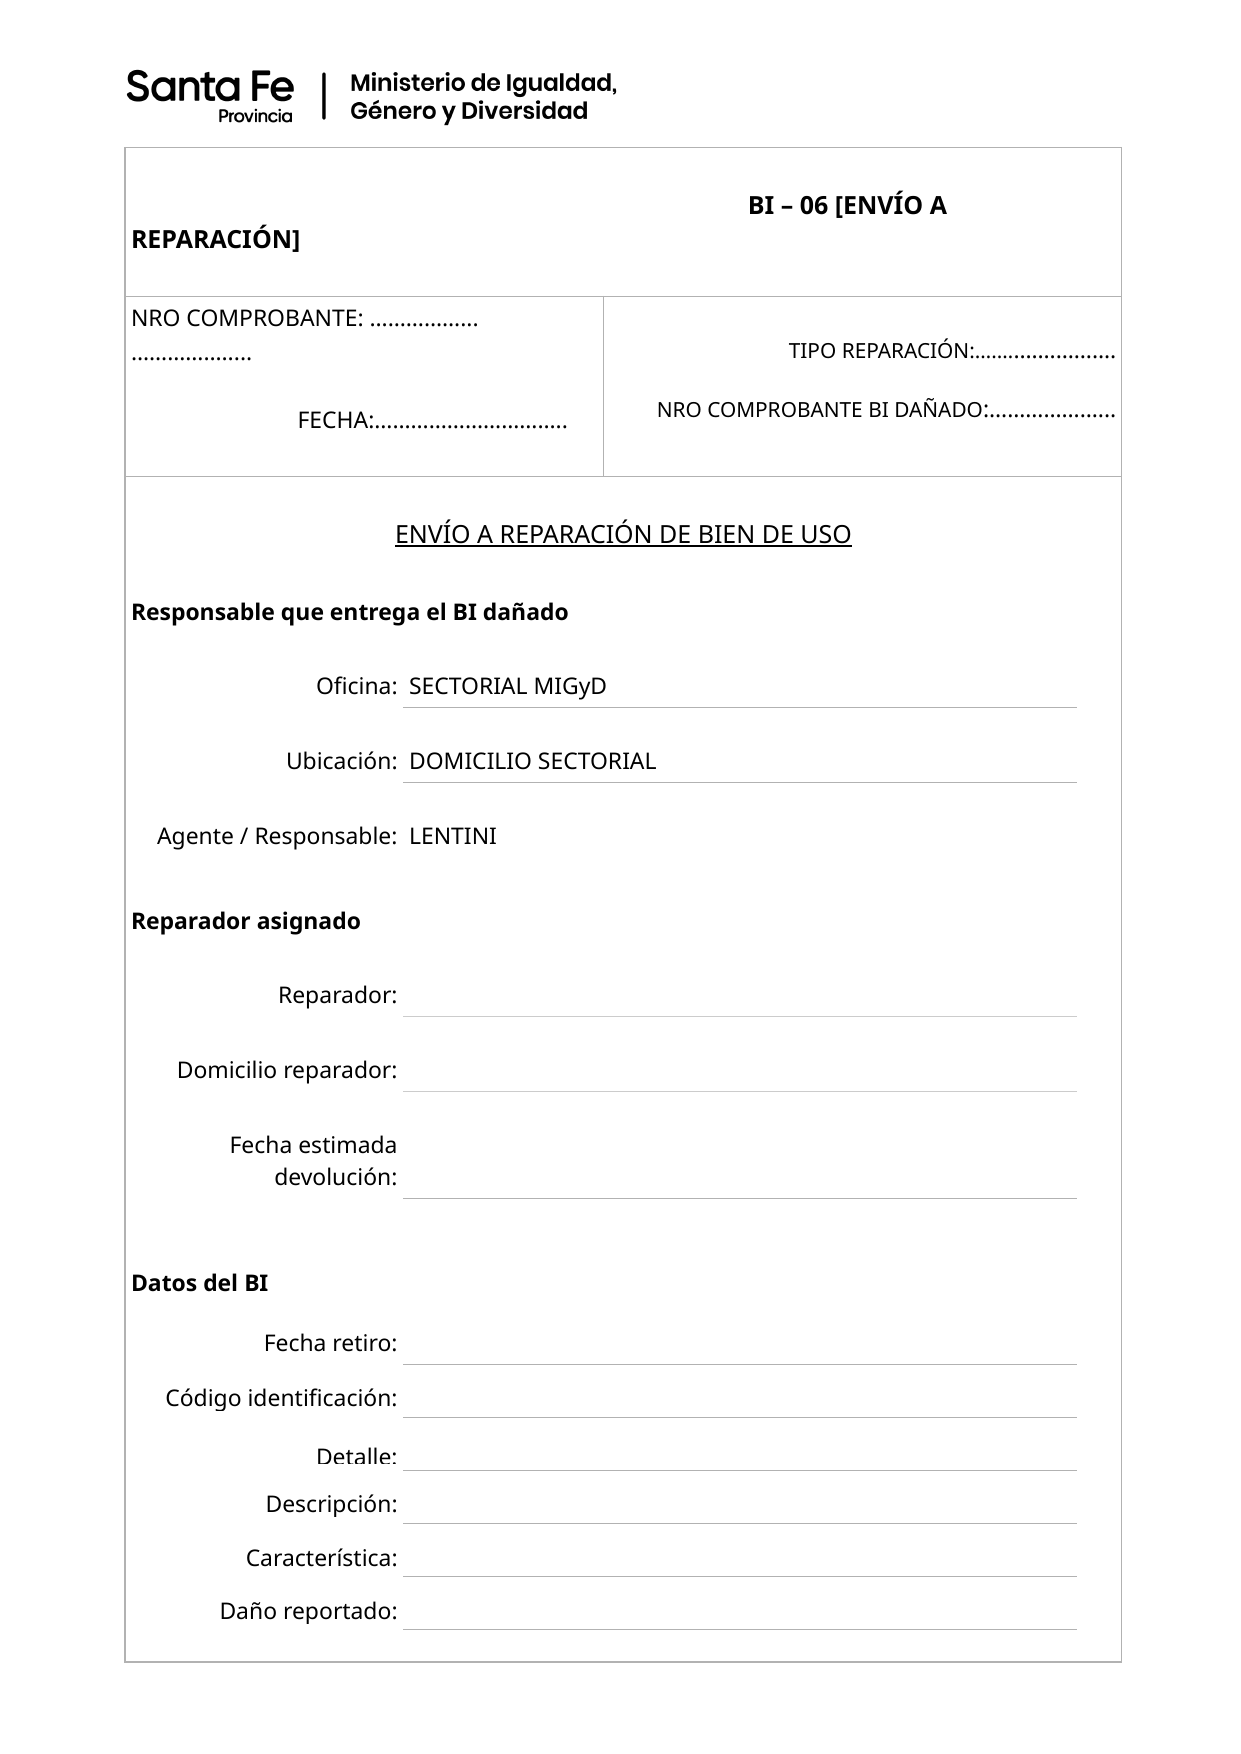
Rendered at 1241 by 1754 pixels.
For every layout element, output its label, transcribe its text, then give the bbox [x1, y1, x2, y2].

table_cell [1077, 1364, 1121, 1417]
table_cell [1077, 707, 1121, 782]
table_cell Oficina: [126, 633, 403, 707]
table_cell [1077, 633, 1121, 707]
table_cell [1077, 782, 1121, 857]
table_cell Detalle: [126, 1417, 403, 1470]
table_cell Reparador: [126, 942, 403, 1016]
table_cell [403, 1471, 1077, 1523]
table_cell TIPO REPARACIÓN:….….……………. NRO COMPROBANTE BI DAÑADO:………………... [604, 297, 1121, 476]
table_cell [1077, 1576, 1121, 1629]
table_cell [403, 1092, 1077, 1197]
table_header BI – 06 [ENVÍO A REPARACIÓN] [126, 148, 1121, 296]
table_cell [403, 1418, 1077, 1470]
table_cell Característica: [126, 1523, 403, 1576]
table_cell Datos del BI [126, 1198, 1121, 1304]
table_cell LENTINI [403, 783, 1077, 857]
table_cell [403, 942, 1077, 1016]
table_cell SECTORIAL MIGyD [403, 633, 1077, 707]
table_cell [126, 857, 1121, 899]
table_cell [126, 1629, 598, 1661]
picture [102, 49, 651, 136]
table_cell [1077, 942, 1121, 1016]
table_cell Daño reportado: [126, 1576, 403, 1629]
table_cell [403, 1577, 1077, 1629]
table_cell Agente / Responsable: [126, 782, 403, 857]
table_cell Responsable que entrega el BI dañado [126, 556, 1121, 633]
table_cell DOMICILIO SECTORIAL [403, 708, 1077, 782]
table_cell Descripción: [126, 1470, 403, 1523]
table_cell [403, 1524, 1077, 1576]
table_cell Fecha estimada devolución: [126, 1091, 403, 1197]
table_cell [599, 1630, 1077, 1661]
table_cell ENVÍO A REPARACIÓN DE BIEN DE USO [126, 477, 1121, 556]
table_cell [1077, 1016, 1121, 1091]
table_cell [1077, 1629, 1121, 1661]
table_cell NRO COMPROBANTE: ……………...……………..... FECHA:………………………….. [126, 297, 603, 476]
table_cell [403, 1365, 1077, 1417]
table_cell [403, 1017, 1077, 1091]
table_cell [403, 1304, 1077, 1363]
table_cell [1077, 1091, 1121, 1197]
table_cell Reparador asignado [126, 900, 1121, 942]
table_cell [1077, 1304, 1121, 1363]
table_cell Ubicación: [126, 707, 403, 782]
table_cell [1077, 1523, 1121, 1576]
table_cell Domicilio reparador: [126, 1016, 403, 1091]
table_cell Fecha retiro: [126, 1304, 403, 1363]
table_cell [1077, 1470, 1121, 1523]
table_cell [1077, 1417, 1121, 1470]
table_cell Código identificación: [126, 1364, 403, 1417]
